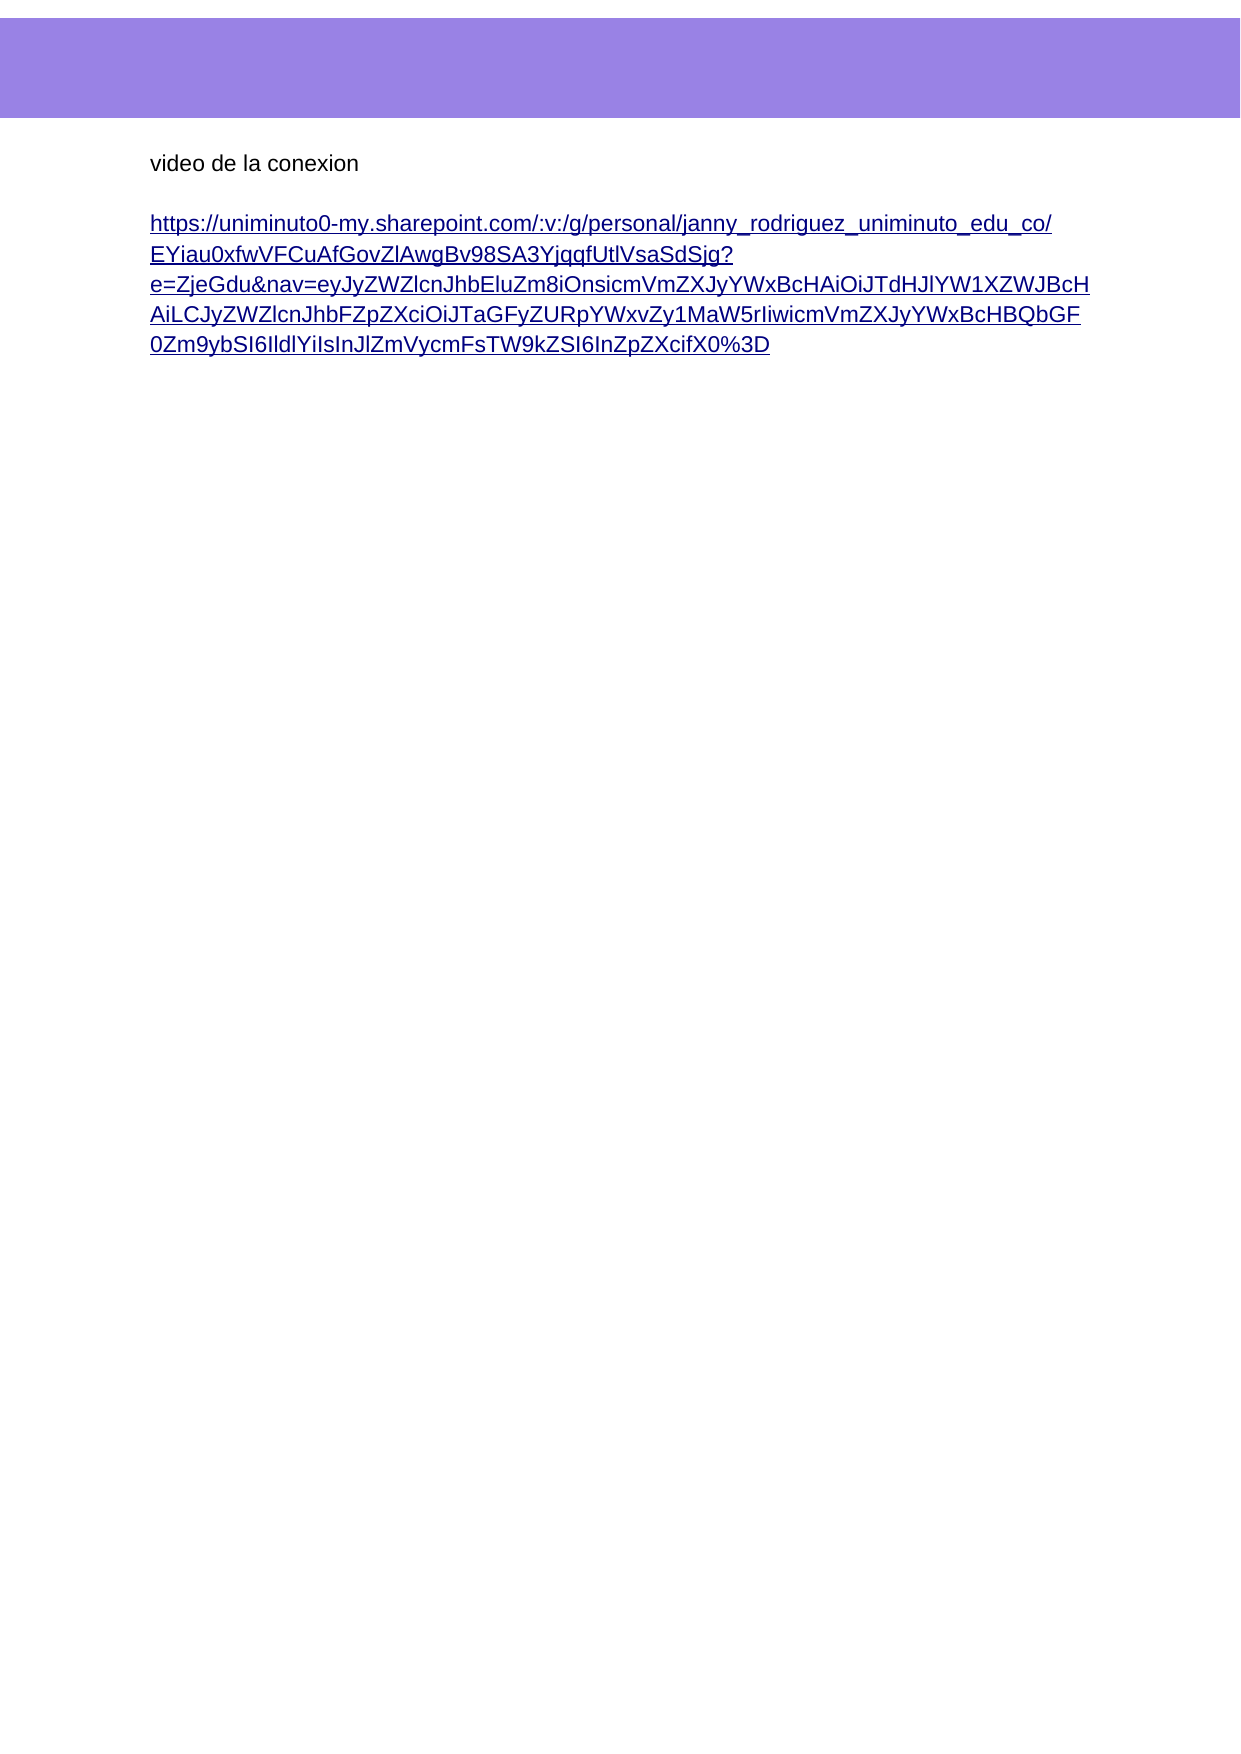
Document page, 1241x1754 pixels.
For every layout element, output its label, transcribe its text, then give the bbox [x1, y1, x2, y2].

text https://uniminuto0-my.sharepoint.com/:v:/g/personal/janny_rodriguez_uniminuto_edu_co/EYiau0xfwVFCuAfGovZlAwgBv98SA3YjqqfUtlVsaSdSjg?e=ZjeGdu&nav=eyJyZWZlcnJhbEluZm8iOnsicmVmZXJyYWxBcHAiOiJTdHJlYW1XZWJBcH [150, 210, 1090, 294]
text video de la conexion [150, 150, 1090, 176]
picture [0, 18, 1241, 118]
text AiLCJyZWZlcnJhbFZpZXciOiJTaGFyZURpYWxvZy1MaW5rIiwicmVmZXJyYWxBcHBQbGF0Zm9ybSI6IldlYiIsInJlZmVycmFsTW9kZSI6InZpZXcifX0%3D [150, 295, 1090, 358]
